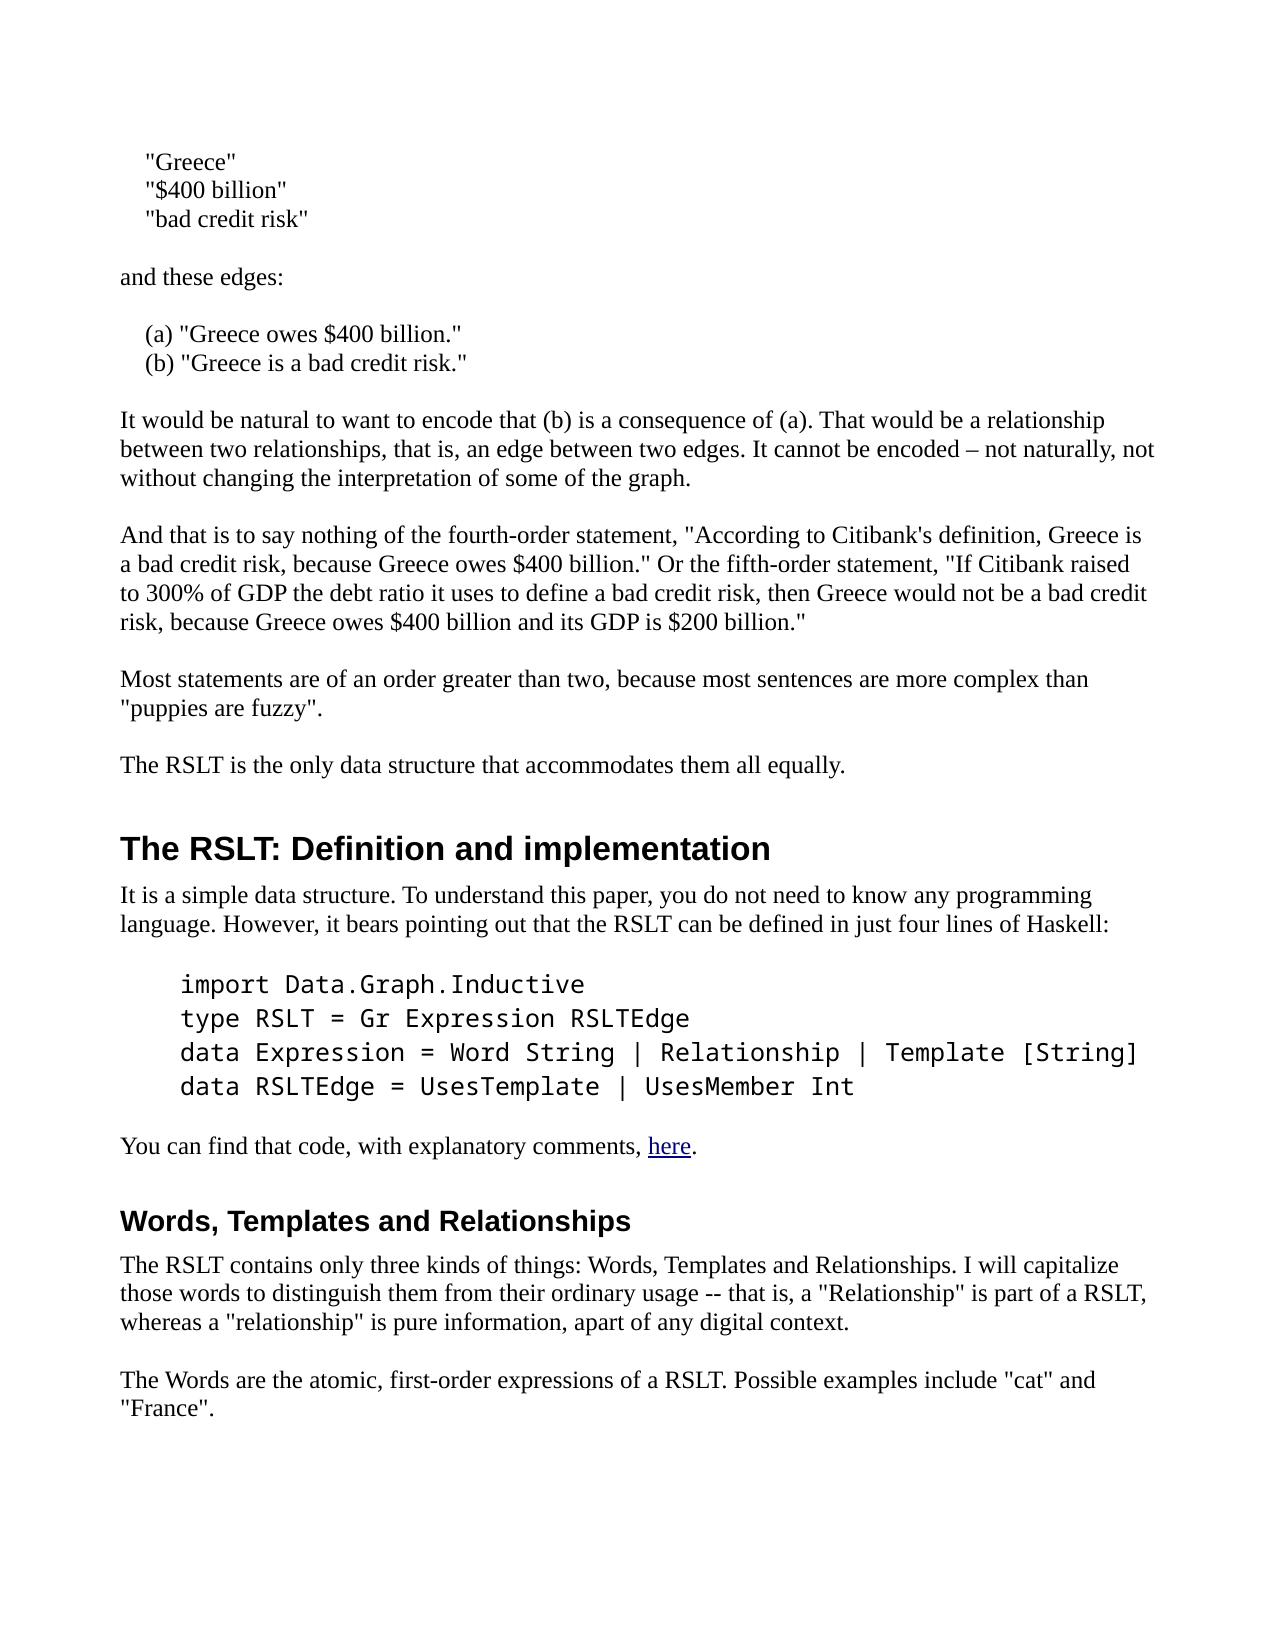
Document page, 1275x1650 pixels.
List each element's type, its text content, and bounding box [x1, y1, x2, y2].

text (a) "Greece owes $400 billion." [120, 319, 1155, 348]
text And that is to say nothing of the fourth-order statement, "According to Citibank's definition, Greece is a bad credit risk, because Greece owes $400 billion." Or the fifth-order statement, "If Citibank raised to 300% of GDP the debt ratio it uses to define a bad credit risk, then Greece would not be a bad credit risk, because Greece owes $400 billion and its GDP is $200 billion." [120, 521, 1155, 636]
text It is a simple data structure. To understand this paper, you do not need to know any programming language. However, it bears pointing out that the RSLT can be defined in just four lines of Haskell: [120, 880, 1155, 938]
text "Greece" [120, 147, 1155, 176]
text You can find that code, with explanatory comments, here. [120, 1131, 1155, 1160]
text data RSLTEdge = UsesTemplate | UsesMember Int [120, 1068, 1155, 1103]
text The RSLT is the only data structure that accommodates them all equally. [120, 751, 1155, 779]
text "bad credit risk" [120, 204, 1155, 233]
subtitle The RSLT: Definition and implementation [120, 829, 1155, 868]
text The Words are the atomic, first-order expressions of a RSLT. Possible examples include "cat" and "France". [120, 1365, 1155, 1422]
text It would be natural to want to encode that (b) is a consequence of (a). That would be a relationship between two relationships, that is, an edge between two edges. It cannot be encoded – not naturally, not without changing the interpretation of some of the graph. [120, 406, 1155, 492]
text and these edges: [120, 262, 1155, 291]
subtitle Words, Templates and Relationships [120, 1203, 1155, 1237]
text type RSLT = Gr Expression RSLTEdge [120, 1000, 1155, 1034]
text Most statements are of an order greater than two, because most sentences are more complex than "puppies are fuzzy". [120, 664, 1155, 722]
text "$400 billion" [120, 176, 1155, 204]
text data Expression = Word String | Relationship | Template [String] [120, 1034, 1155, 1068]
text (b) "Greece is a bad credit risk." [120, 348, 1155, 377]
text The RSLT contains only three kinds of things: Words, Templates and Relationships. I will capitalize those words to distinguish them from their ordinary usage -- that is, a "Relationship" is part of a RSLT, whereas a "relationship" is pure information, apart of any digital context. [120, 1250, 1155, 1336]
text import Data.Graph.Inductive [120, 966, 1155, 1000]
